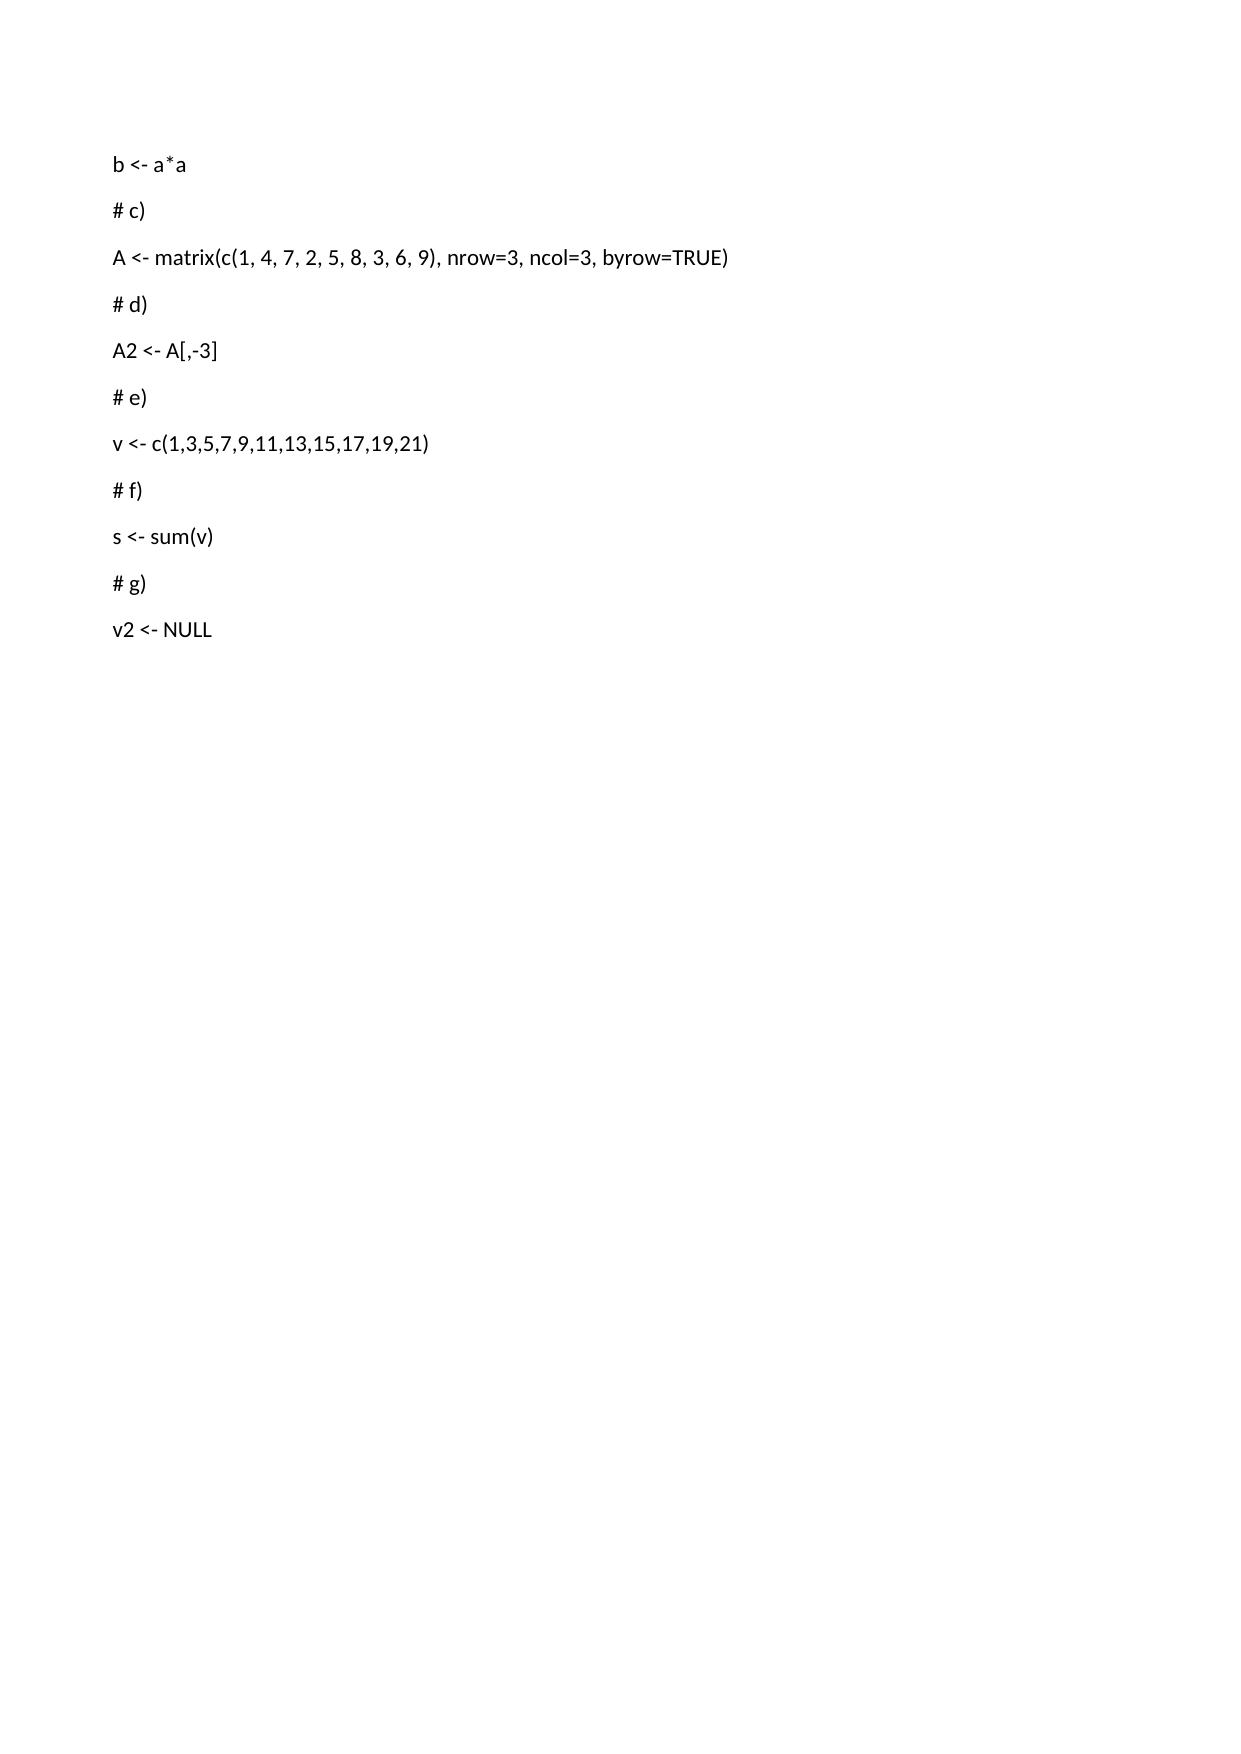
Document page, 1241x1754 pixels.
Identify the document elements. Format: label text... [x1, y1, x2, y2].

text # f) [112, 476, 1128, 504]
text # c) [112, 197, 1128, 224]
text # g) [112, 569, 1128, 597]
text A <- matrix(c(1, 4, 7, 2, 5, 8, 3, 6, 9), nrow=3, ncol=3, byrow=TRUE) [112, 243, 1128, 271]
text # d) [112, 290, 1128, 318]
text b <- a*a [112, 150, 1128, 178]
text v <- c(1,3,5,7,9,11,13,15,17,19,21) [112, 429, 1128, 457]
text s <- sum(v) [112, 522, 1128, 551]
text A2 <- A[,-3] [112, 336, 1128, 364]
text # e) [112, 383, 1128, 411]
text v2 <- NULL [112, 616, 1128, 644]
